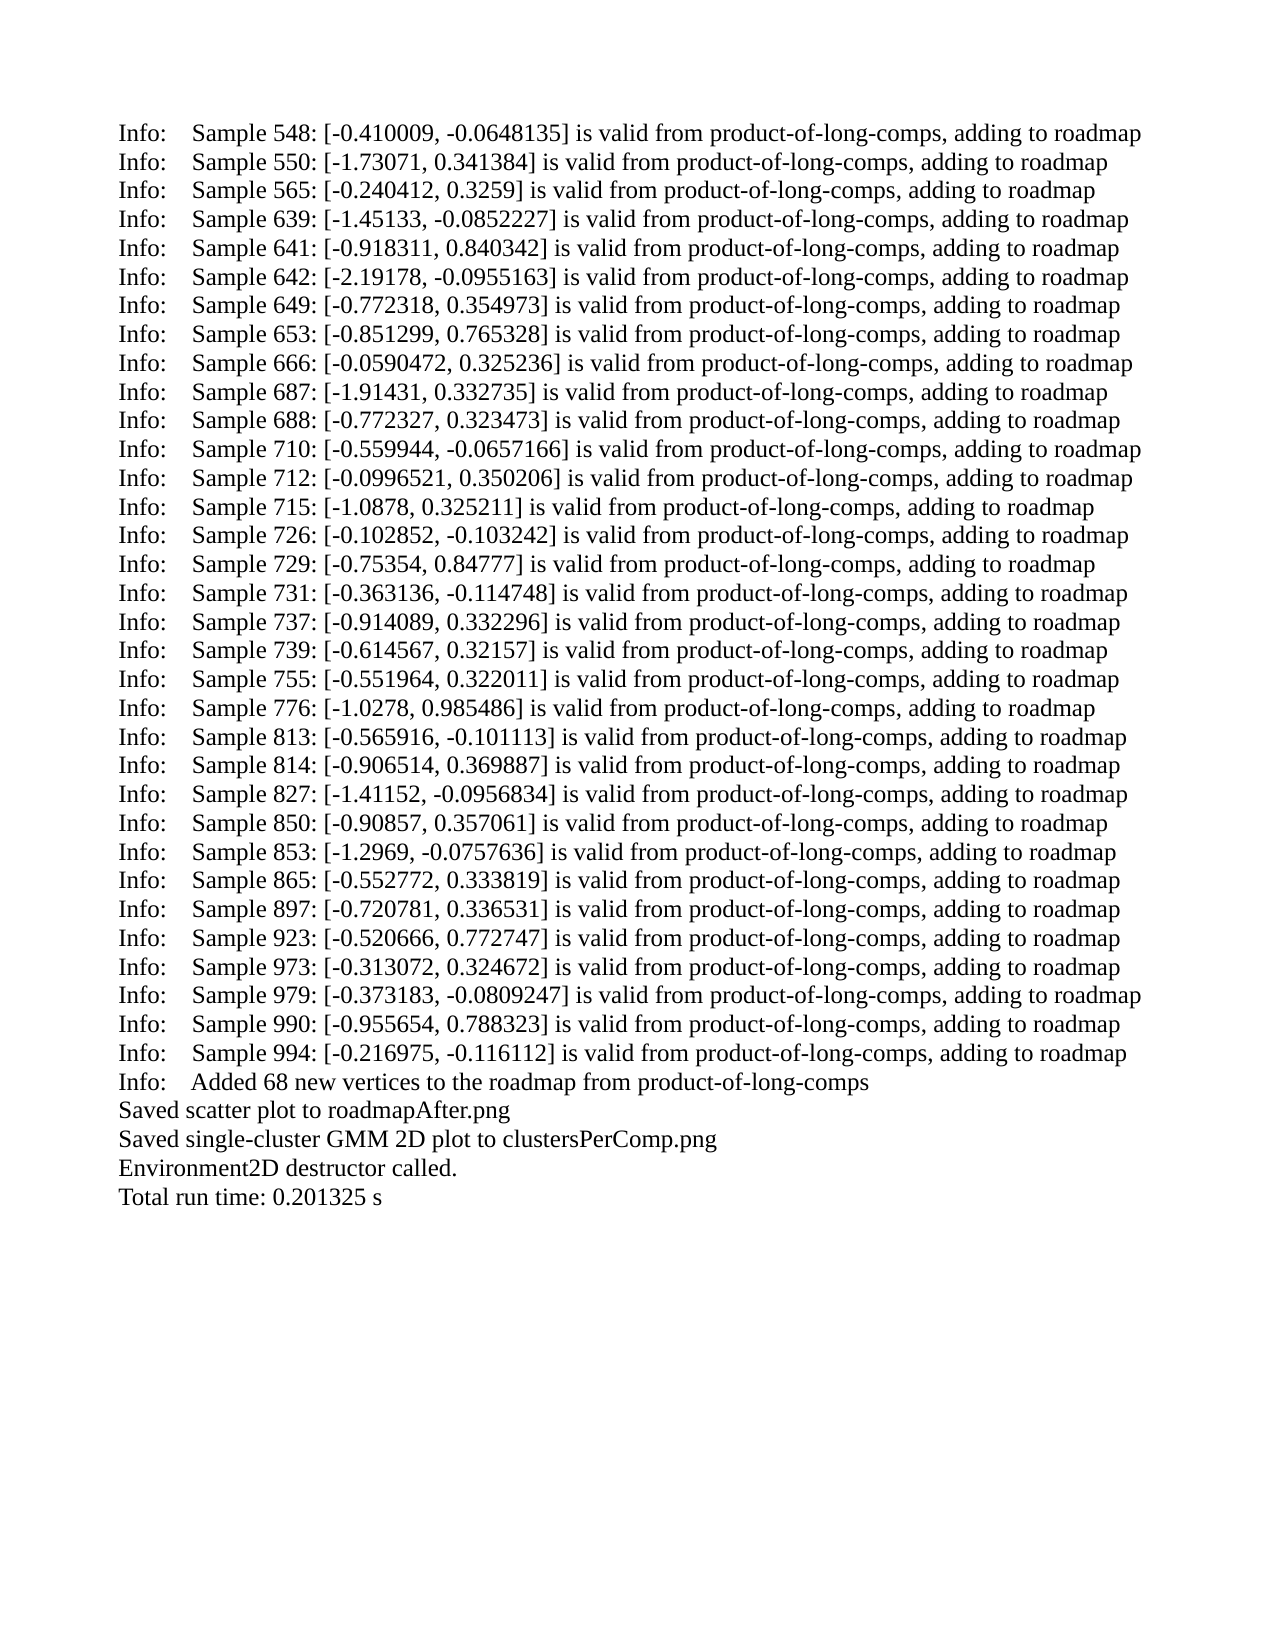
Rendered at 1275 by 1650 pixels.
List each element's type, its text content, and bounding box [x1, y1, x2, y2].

text Info: Sample 990: [-0.955654, 0.788323] is valid from product-of-long-comps, adding to roadmap [118, 1009, 1157, 1038]
text Info: Sample 923: [-0.520666, 0.772747] is valid from product-of-long-comps, adding to roadmap [118, 923, 1157, 952]
text Info: Sample 687: [-1.91431, 0.332735] is valid from product-of-long-comps, adding to roadmap [118, 377, 1157, 406]
text Info: Sample 726: [-0.102852, -0.103242] is valid from product-of-long-comps, adding to roadmap [118, 521, 1157, 549]
text Info: Sample 649: [-0.772318, 0.354973] is valid from product-of-long-comps, adding to roadmap [118, 291, 1157, 319]
text Info: Sample 639: [-1.45133, -0.0852227] is valid from product-of-long-comps, adding to roadmap [118, 204, 1157, 233]
text Info: Sample 737: [-0.914089, 0.332296] is valid from product-of-long-comps, adding to roadmap [118, 607, 1157, 636]
text Info: Sample 731: [-0.363136, -0.114748] is valid from product-of-long-comps, adding to roadmap [118, 578, 1157, 607]
text Info: Sample 666: [-0.0590472, 0.325236] is valid from product-of-long-comps, adding to roadmap [118, 348, 1157, 377]
text Saved scatter plot to roadmapAfter.png [118, 1096, 1157, 1124]
text Info: Added 68 new vertices to the roadmap from product-of-long-comps [118, 1067, 1157, 1096]
text Info: Sample 897: [-0.720781, 0.336531] is valid from product-of-long-comps, adding to roadmap [118, 894, 1157, 923]
text Info: Sample 827: [-1.41152, -0.0956834] is valid from product-of-long-comps, adding to roadmap [118, 779, 1157, 808]
text Info: Sample 814: [-0.906514, 0.369887] is valid from product-of-long-comps, adding to roadmap [118, 751, 1157, 779]
text Info: Sample 565: [-0.240412, 0.3259] is valid from product-of-long-comps, adding to roadmap [118, 176, 1157, 204]
text Info: Sample 853: [-1.2969, -0.0757636] is valid from product-of-long-comps, adding to roadmap [118, 837, 1157, 866]
text Info: Sample 813: [-0.565916, -0.101113] is valid from product-of-long-comps, adding to roadmap [118, 722, 1157, 751]
text Info: Sample 548: [-0.410009, -0.0648135] is valid from product-of-long-comps, adding to roadmap [118, 118, 1157, 147]
text Info: Sample 994: [-0.216975, -0.116112] is valid from product-of-long-comps, adding to roadmap [118, 1038, 1157, 1067]
text Info: Sample 642: [-2.19178, -0.0955163] is valid from product-of-long-comps, adding to roadmap [118, 262, 1157, 291]
text Info: Sample 865: [-0.552772, 0.333819] is valid from product-of-long-comps, adding to roadmap [118, 866, 1157, 894]
text Info: Sample 641: [-0.918311, 0.840342] is valid from product-of-long-comps, adding to roadmap [118, 233, 1157, 262]
text Info: Sample 710: [-0.559944, -0.0657166] is valid from product-of-long-comps, adding to roadmap [118, 434, 1157, 463]
text Info: Sample 973: [-0.313072, 0.324672] is valid from product-of-long-comps, adding to roadmap [118, 952, 1157, 981]
text Saved single-cluster GMM 2D plot to clustersPerComp.png [118, 1124, 1157, 1153]
text Info: Sample 739: [-0.614567, 0.32157] is valid from product-of-long-comps, adding to roadmap [118, 636, 1157, 664]
text Info: Sample 712: [-0.0996521, 0.350206] is valid from product-of-long-comps, adding to roadmap [118, 463, 1157, 492]
text Info: Sample 979: [-0.373183, -0.0809247] is valid from product-of-long-comps, adding to roadmap [118, 981, 1157, 1009]
text Info: Sample 715: [-1.0878, 0.325211] is valid from product-of-long-comps, adding to roadmap [118, 492, 1157, 521]
text Total run time: 0.201325 s [118, 1182, 1157, 1211]
text Info: Sample 653: [-0.851299, 0.765328] is valid from product-of-long-comps, adding to roadmap [118, 319, 1157, 348]
text Info: Sample 850: [-0.90857, 0.357061] is valid from product-of-long-comps, adding to roadmap [118, 808, 1157, 837]
text Info: Sample 688: [-0.772327, 0.323473] is valid from product-of-long-comps, adding to roadmap [118, 406, 1157, 434]
text Environment2D destructor called. [118, 1153, 1157, 1182]
text Info: Sample 729: [-0.75354, 0.84777] is valid from product-of-long-comps, adding to roadmap [118, 549, 1157, 578]
text Info: Sample 755: [-0.551964, 0.322011] is valid from product-of-long-comps, adding to roadmap [118, 664, 1157, 693]
text Info: Sample 776: [-1.0278, 0.985486] is valid from product-of-long-comps, adding to roadmap [118, 693, 1157, 722]
text Info: Sample 550: [-1.73071, 0.341384] is valid from product-of-long-comps, adding to roadmap [118, 147, 1157, 176]
